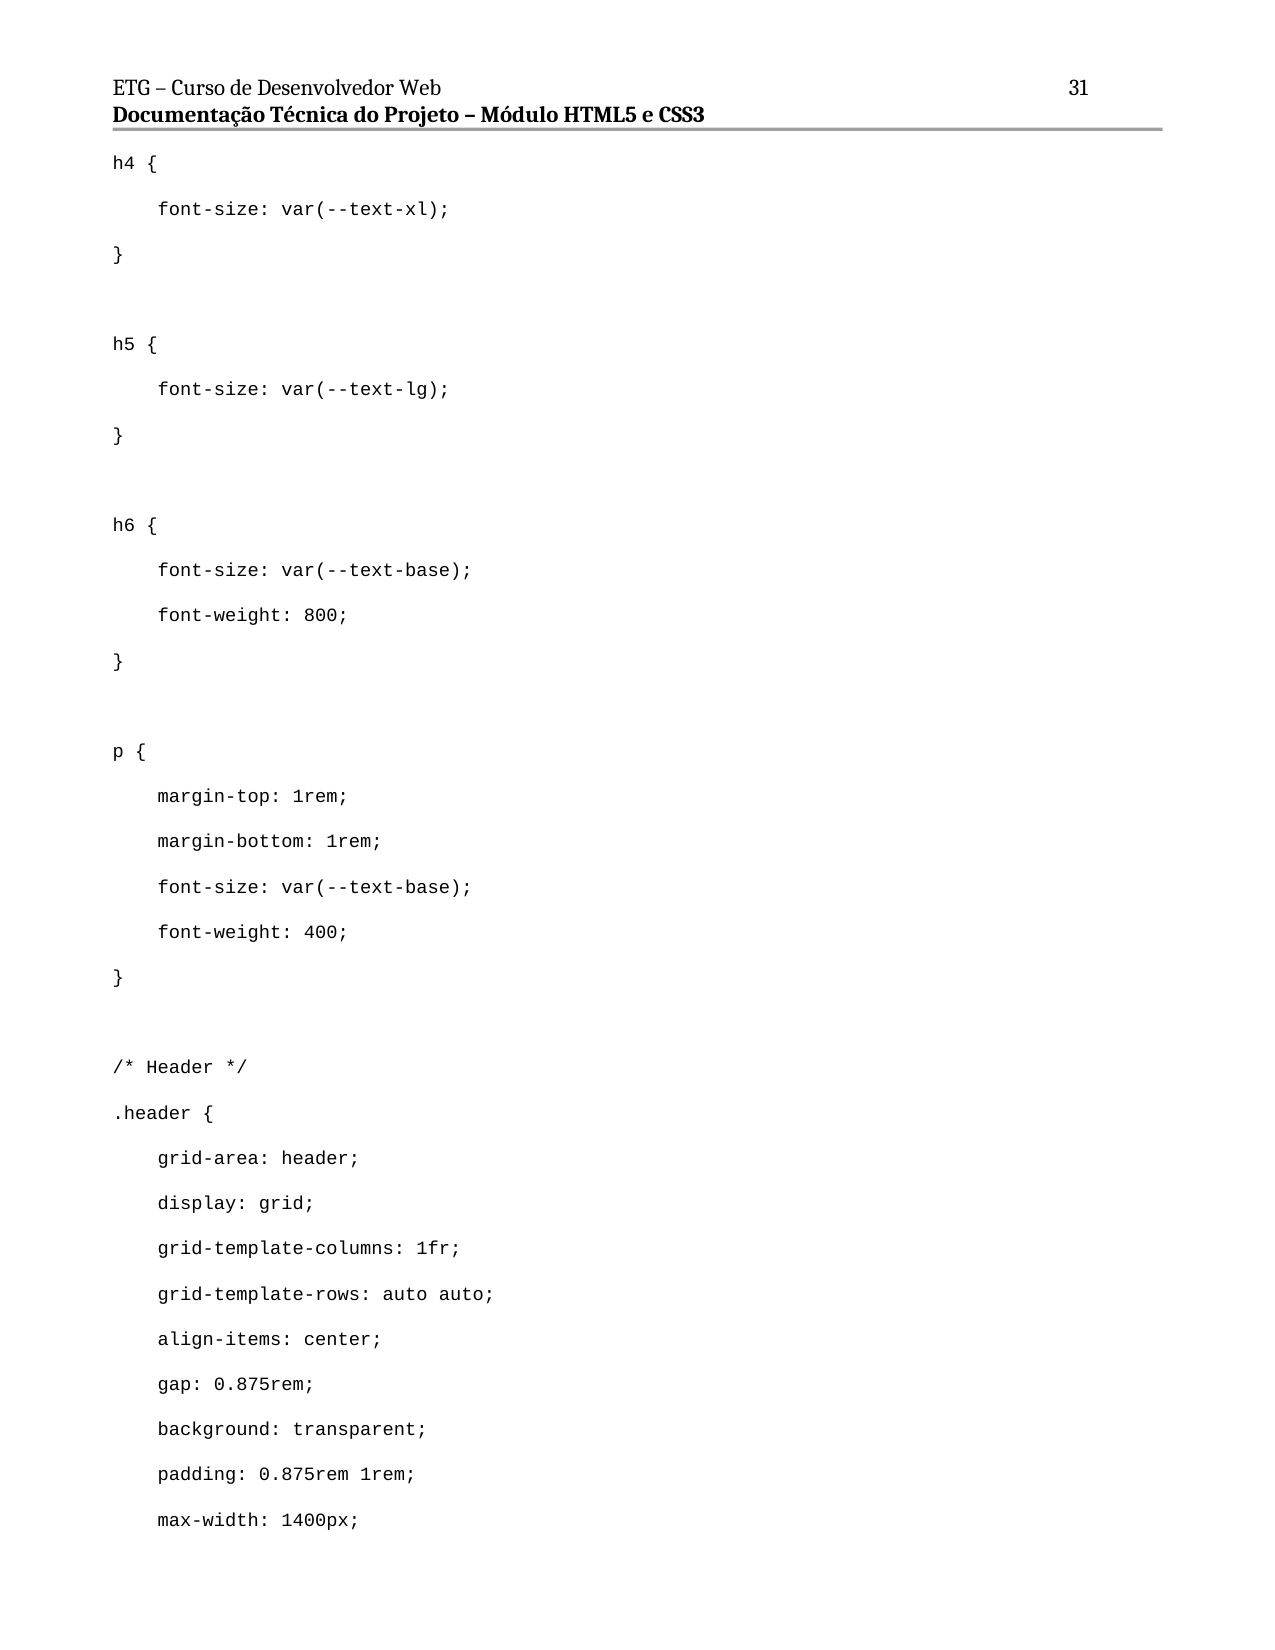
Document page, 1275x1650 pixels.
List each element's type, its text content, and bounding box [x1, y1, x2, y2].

text h4 { [112, 154, 1162, 175]
text font-size: var(--text-base); [112, 561, 1162, 582]
text h5 { [112, 335, 1162, 356]
text font-size: var(--text-lg); [112, 380, 1162, 401]
text padding: 0.875rem 1rem; [112, 1465, 1162, 1486]
text } [112, 244, 1162, 266]
text } [112, 425, 1162, 447]
text grid-template-rows: auto auto; [112, 1284, 1162, 1306]
text font-size: var(--text-xl); [112, 199, 1162, 221]
text display: grid; [112, 1194, 1162, 1215]
text margin-bottom: 1rem; [112, 832, 1162, 853]
text font-weight: 400; [112, 923, 1162, 944]
text max-width: 1400px; [112, 1510, 1162, 1532]
text margin-top: 1rem; [112, 787, 1162, 808]
text grid-template-columns: 1fr; [112, 1239, 1162, 1260]
text grid-area: header; [112, 1149, 1162, 1170]
text p { [112, 742, 1162, 763]
text gap: 0.875rem; [112, 1375, 1162, 1396]
text background: transparent; [112, 1420, 1162, 1441]
text /* Header */ [112, 1058, 1162, 1079]
text align-items: center; [112, 1329, 1162, 1351]
text font-weight: 800; [112, 606, 1162, 627]
text font-size: var(--text-base); [112, 877, 1162, 899]
text } [112, 651, 1162, 673]
text h6 { [112, 516, 1162, 537]
text } [112, 968, 1162, 989]
text .header { [112, 1103, 1162, 1125]
